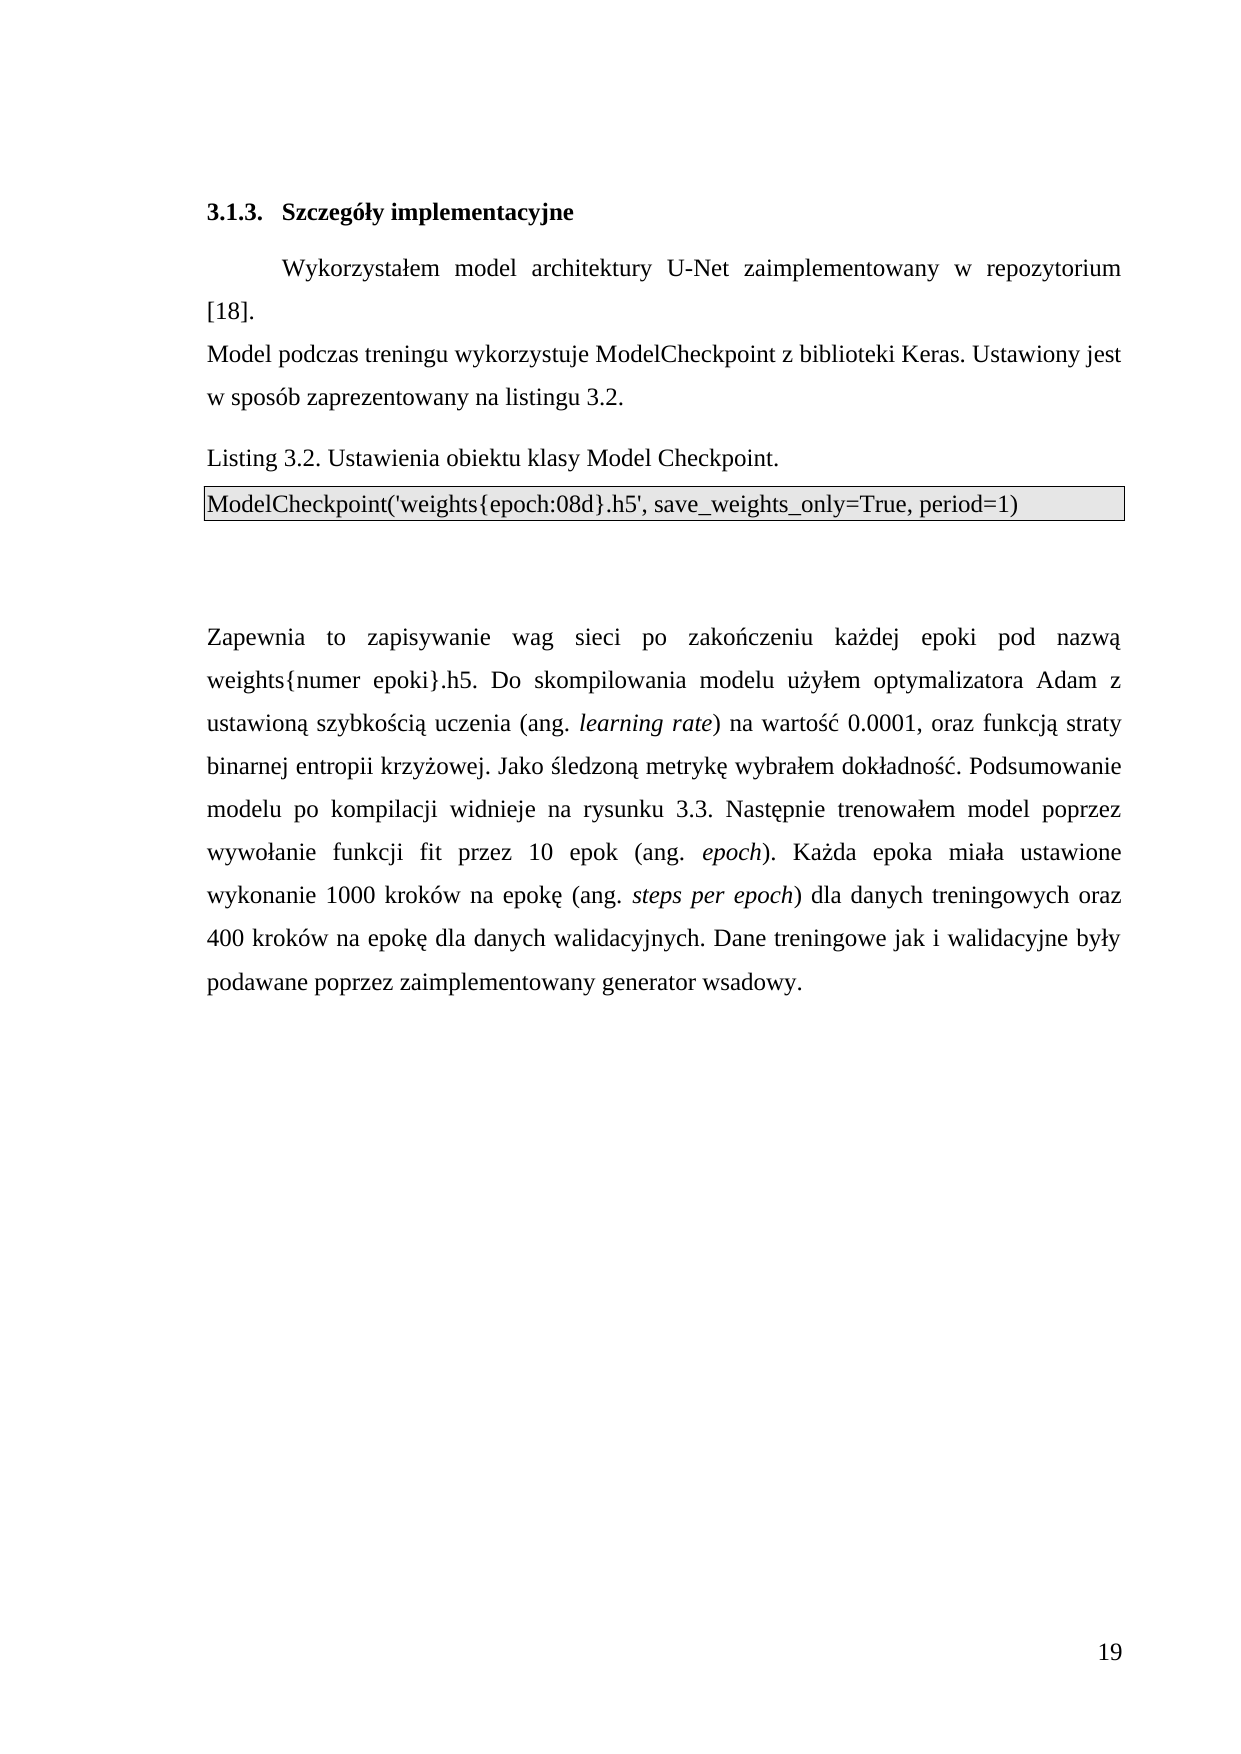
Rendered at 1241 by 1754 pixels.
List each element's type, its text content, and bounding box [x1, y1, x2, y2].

text Zapewnia to zapisywanie wag sieci po zakończeniu każdej epoki pod nazwą weights{numer epoki}.h5. Do skompilowania modelu użyłem optymalizatora Adam z ustawioną szybkością uczenia (ang. learning rate) na wartość 0.0001, oraz funkcją straty binarnej entropii krzyżowej. Jako śledzoną metrykę wybrałem dokładność. Podsumowanie modelu po kompilacji widnieje na rysunku 3.3. Następnie trenowałem model poprzez wywołanie funkcji fit przez 10 epok (ang. epoch). Każda epoka miała ustawione wykonanie 1000 kroków na epokę (ang. steps per epoch) dla danych treningowych oraz 400 kroków na epokę dla danych walidacyjnych. Dane treningowe jak i walidacyjne były podawane poprzez zaimplementowany generator wsadowy. [207, 622, 1122, 995]
subtitle Szczegóły implementacyjne [207, 197, 1122, 226]
text Wykorzystałem model architektury U-Net zaimplementowany w repozytorium [18]. [207, 253, 1122, 324]
text Listing 3.2. Ustawienia obiektu klasy Model Checkpoint. [207, 443, 1122, 472]
text ModelCheckpoint('weights{epoch:08d}.h5', save_weights_only=True, period=1) [205, 487, 1124, 520]
text Model podczas treningu wykorzystuje ModelCheckpoint z biblioteki Keras. Ustawiony jest w sposób zaprezentowany na listingu 3.2. [207, 339, 1122, 411]
